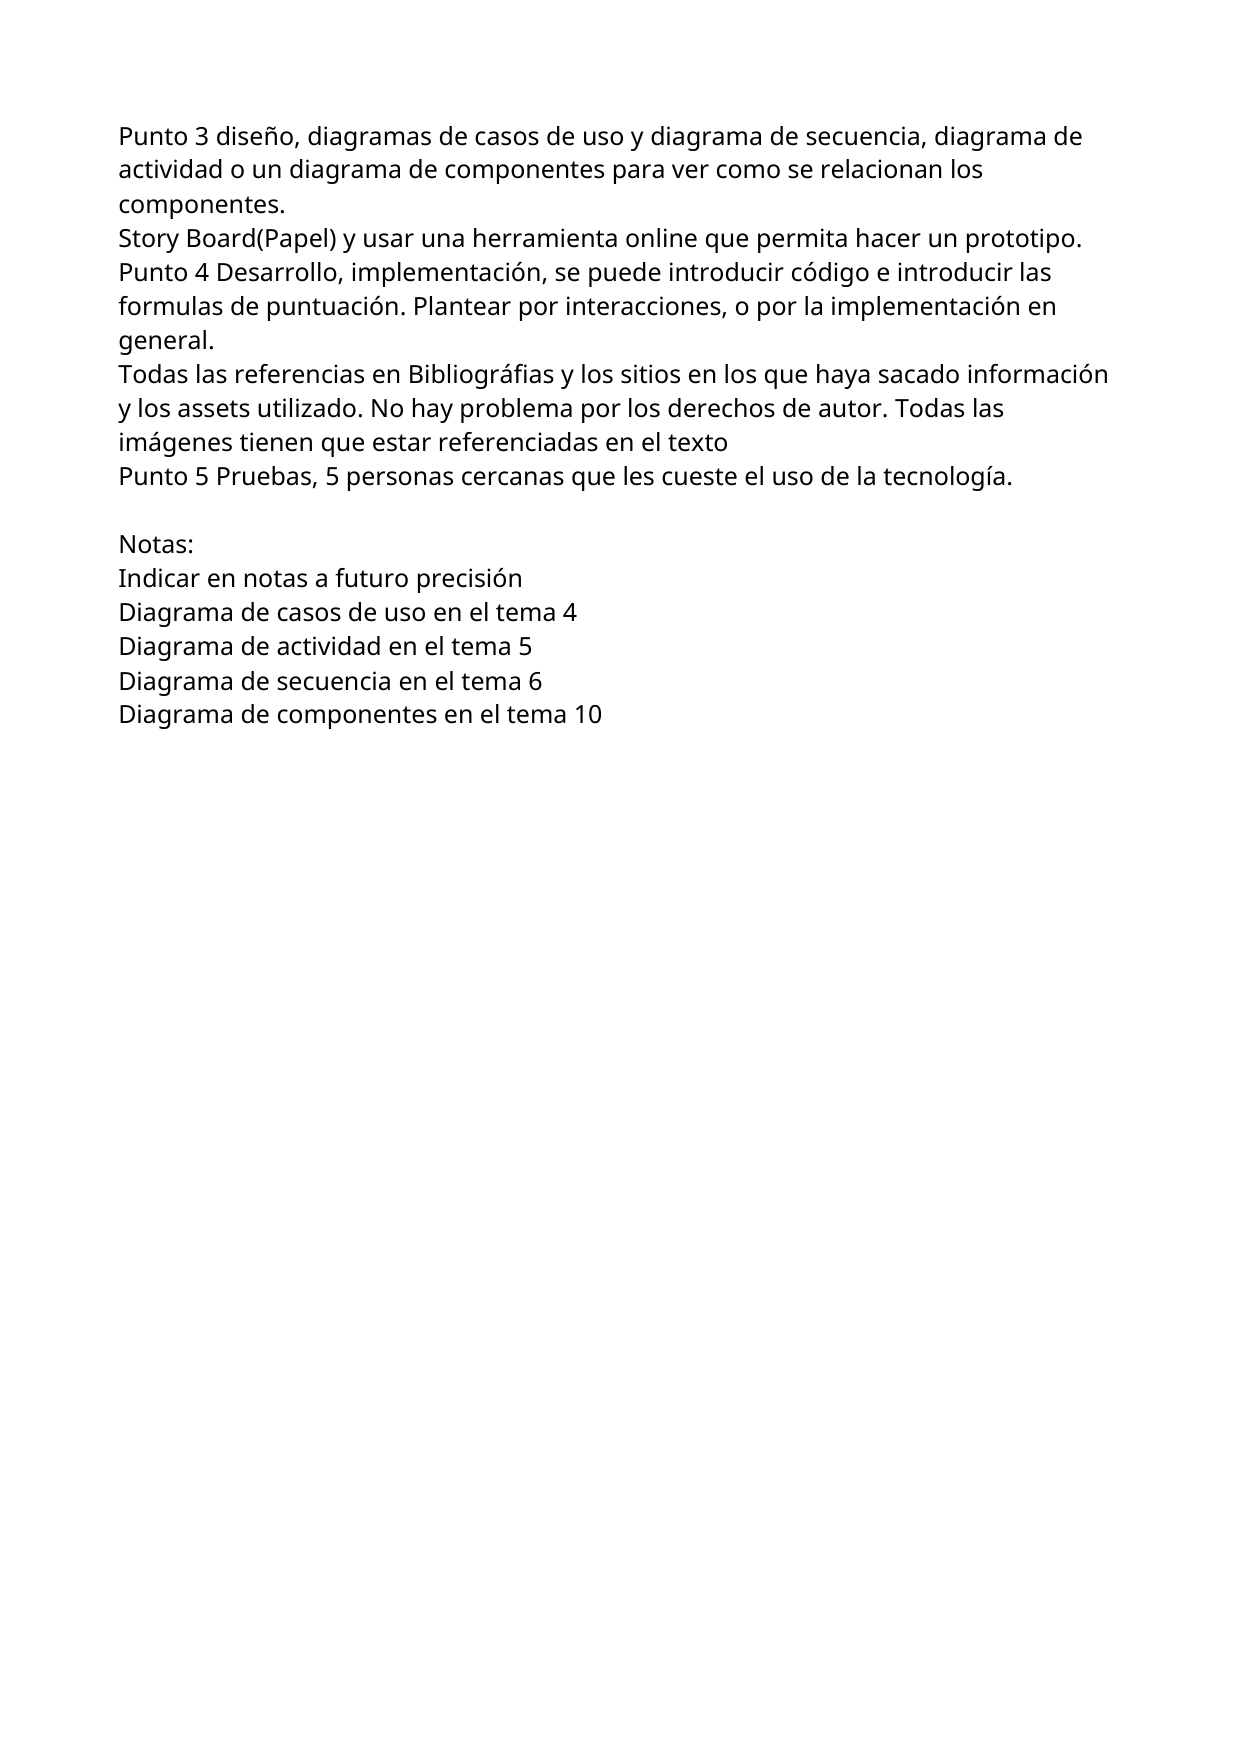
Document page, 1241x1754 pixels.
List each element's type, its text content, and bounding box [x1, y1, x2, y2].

text Diagrama de actividad en el tema 5 [118, 629, 1122, 663]
text Todas las referencias en Bibliográfias y los sitios en los que haya sacado información y los assets utilizado. No hay problema por los derechos de autor. Todas las imágenes tienen que estar referenciadas en el texto [118, 357, 1122, 459]
text Diagrama de secuencia en el tema 6 [118, 663, 1122, 697]
text Indicar en notas a futuro precisión [118, 561, 1122, 595]
text Punto 3 diseño, diagramas de casos de uso y diagrama de secuencia, diagrama de actividad o un diagrama de componentes para ver como se relacionan los componentes. [118, 118, 1122, 220]
text Punto 5 Pruebas, 5 personas cercanas que les cueste el uso de la tecnología. [118, 459, 1122, 493]
text Punto 4 Desarrollo, implementación, se puede introducir código e introducir las formulas de puntuación. Plantear por interacciones, o por la implementación en general. [118, 254, 1122, 357]
text Notas: [118, 527, 1122, 561]
text Diagrama de componentes en el tema 10 [118, 697, 1122, 731]
text Story Board(Papel) y usar una herramienta online que permita hacer un prototipo. [118, 220, 1122, 254]
text Diagrama de casos de uso en el tema 4 [118, 595, 1122, 629]
